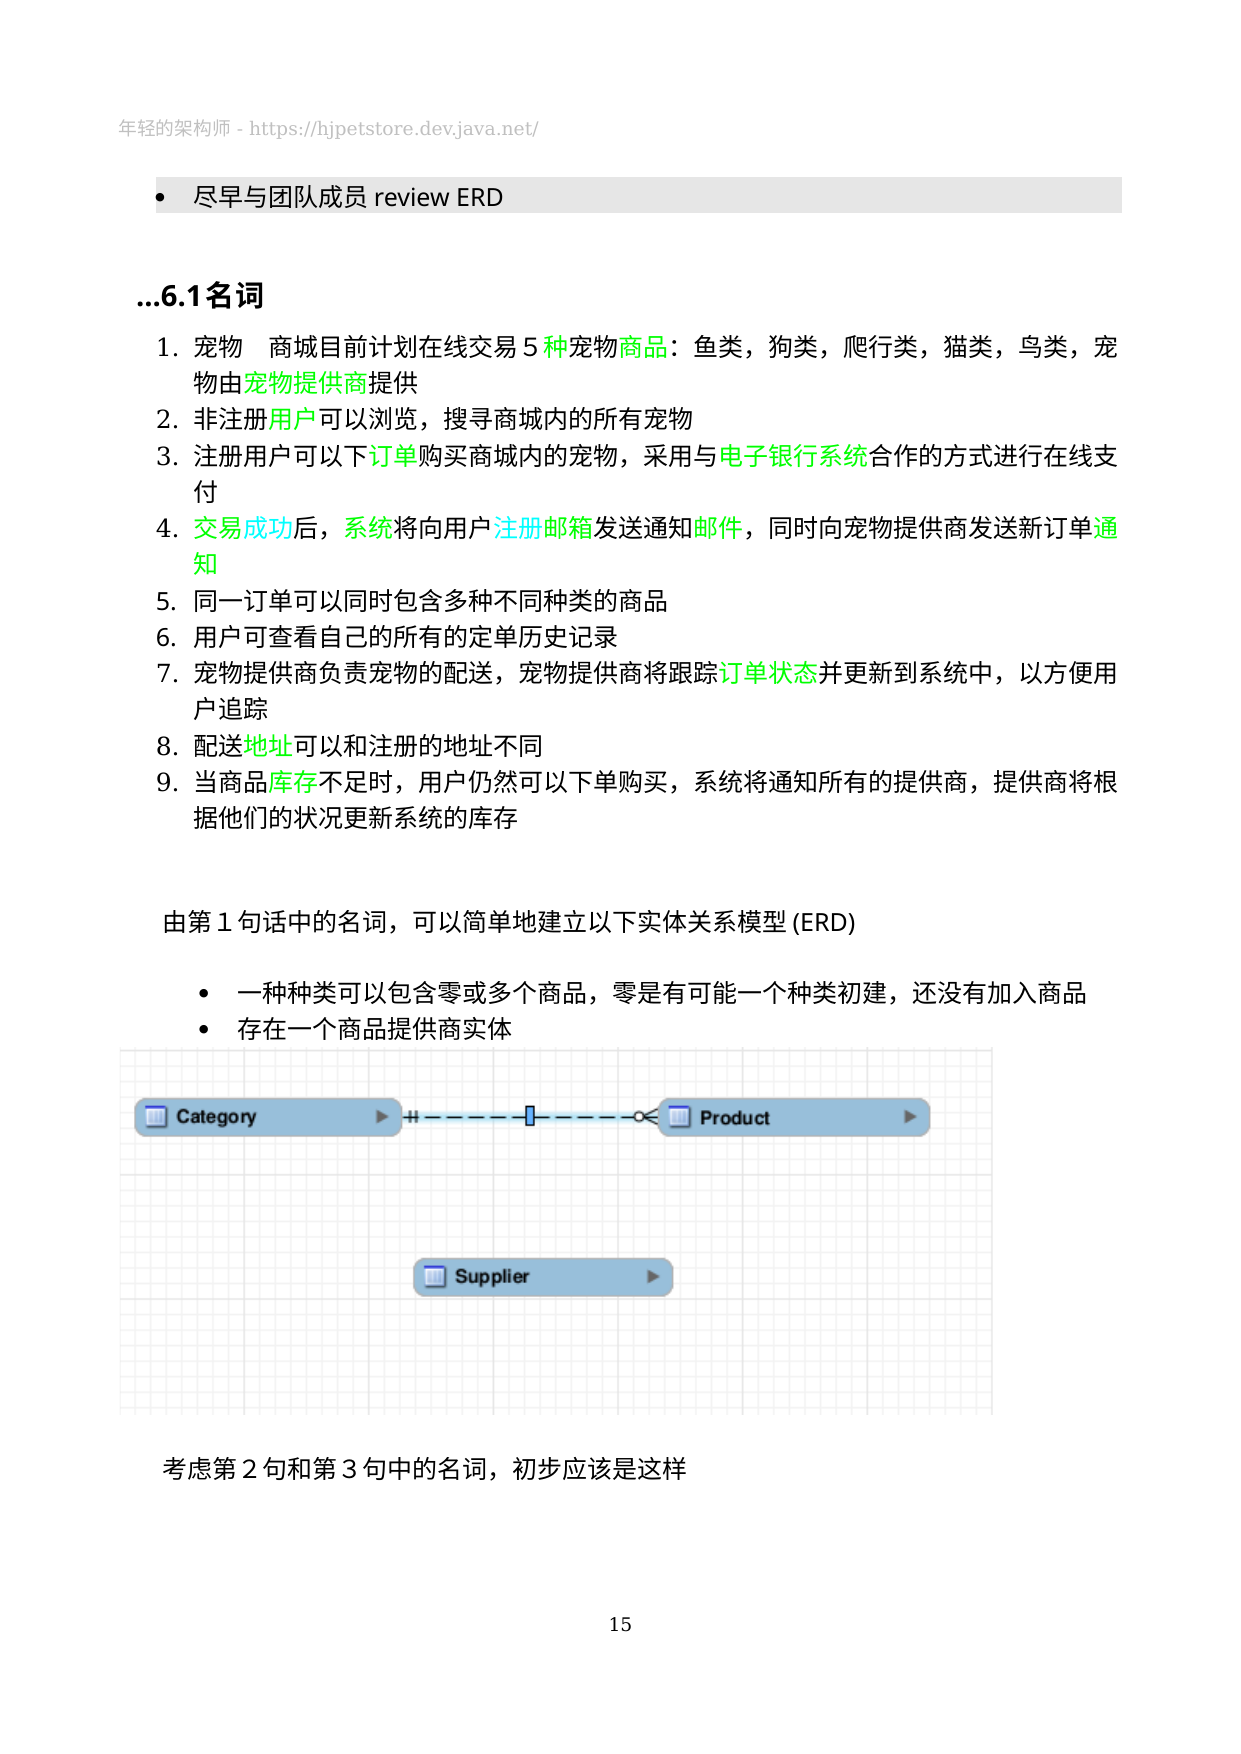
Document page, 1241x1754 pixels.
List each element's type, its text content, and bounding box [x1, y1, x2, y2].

list 注册用户可以下订单购买商城内的宠物，采用与电子银行系统合作的方式进行在线支付 [156, 436, 1122, 508]
picture [119, 1047, 993, 1415]
text 由第１句话中的名词，可以简单地建立以下实体关系模型 (ERD) [118, 903, 1122, 939]
list 一种种类可以包含零或多个商品，零是有可能一个种类初建，还没有加入商品 [199, 973, 1122, 1009]
list 宠物提供商负责宠物的配送，宠物提供商将跟踪订单状态并更新到系统中，以方便用户追踪 [156, 653, 1122, 726]
list 同一订单可以同时包含多种不同种类的商品 [156, 581, 1122, 617]
list 存在一个商品提供商实体 [199, 1009, 1122, 1046]
list 用户可查看自己的所有的定单历史记录 [156, 617, 1122, 653]
list 宠物 商城目前计划在线交易５种宠物商品：鱼类，狗类，爬行类，猫类，鸟类，宠物由宠物提供商提供 [156, 327, 1122, 400]
text 考虑第２句和第３句中的名词，初步应该是这样 [118, 1450, 1122, 1486]
list 当商品库存不足时，用户仍然可以下单购买，系统将通知所有的提供商，提供商将根据他们的状况更新系统的库存 [156, 762, 1122, 835]
list 配送地址可以和注册的地址不同 [156, 726, 1122, 762]
subtitle 名词 [136, 272, 1122, 315]
list 交易成功后，系统将向用户注册邮箱发送通知邮件，同时向宠物提供商发送新订单通知 [156, 508, 1122, 581]
list 尽早与团队成员 review ERD [156, 177, 1122, 213]
list 非注册用户可以浏览，搜寻商城内的所有宠物 [156, 400, 1122, 436]
